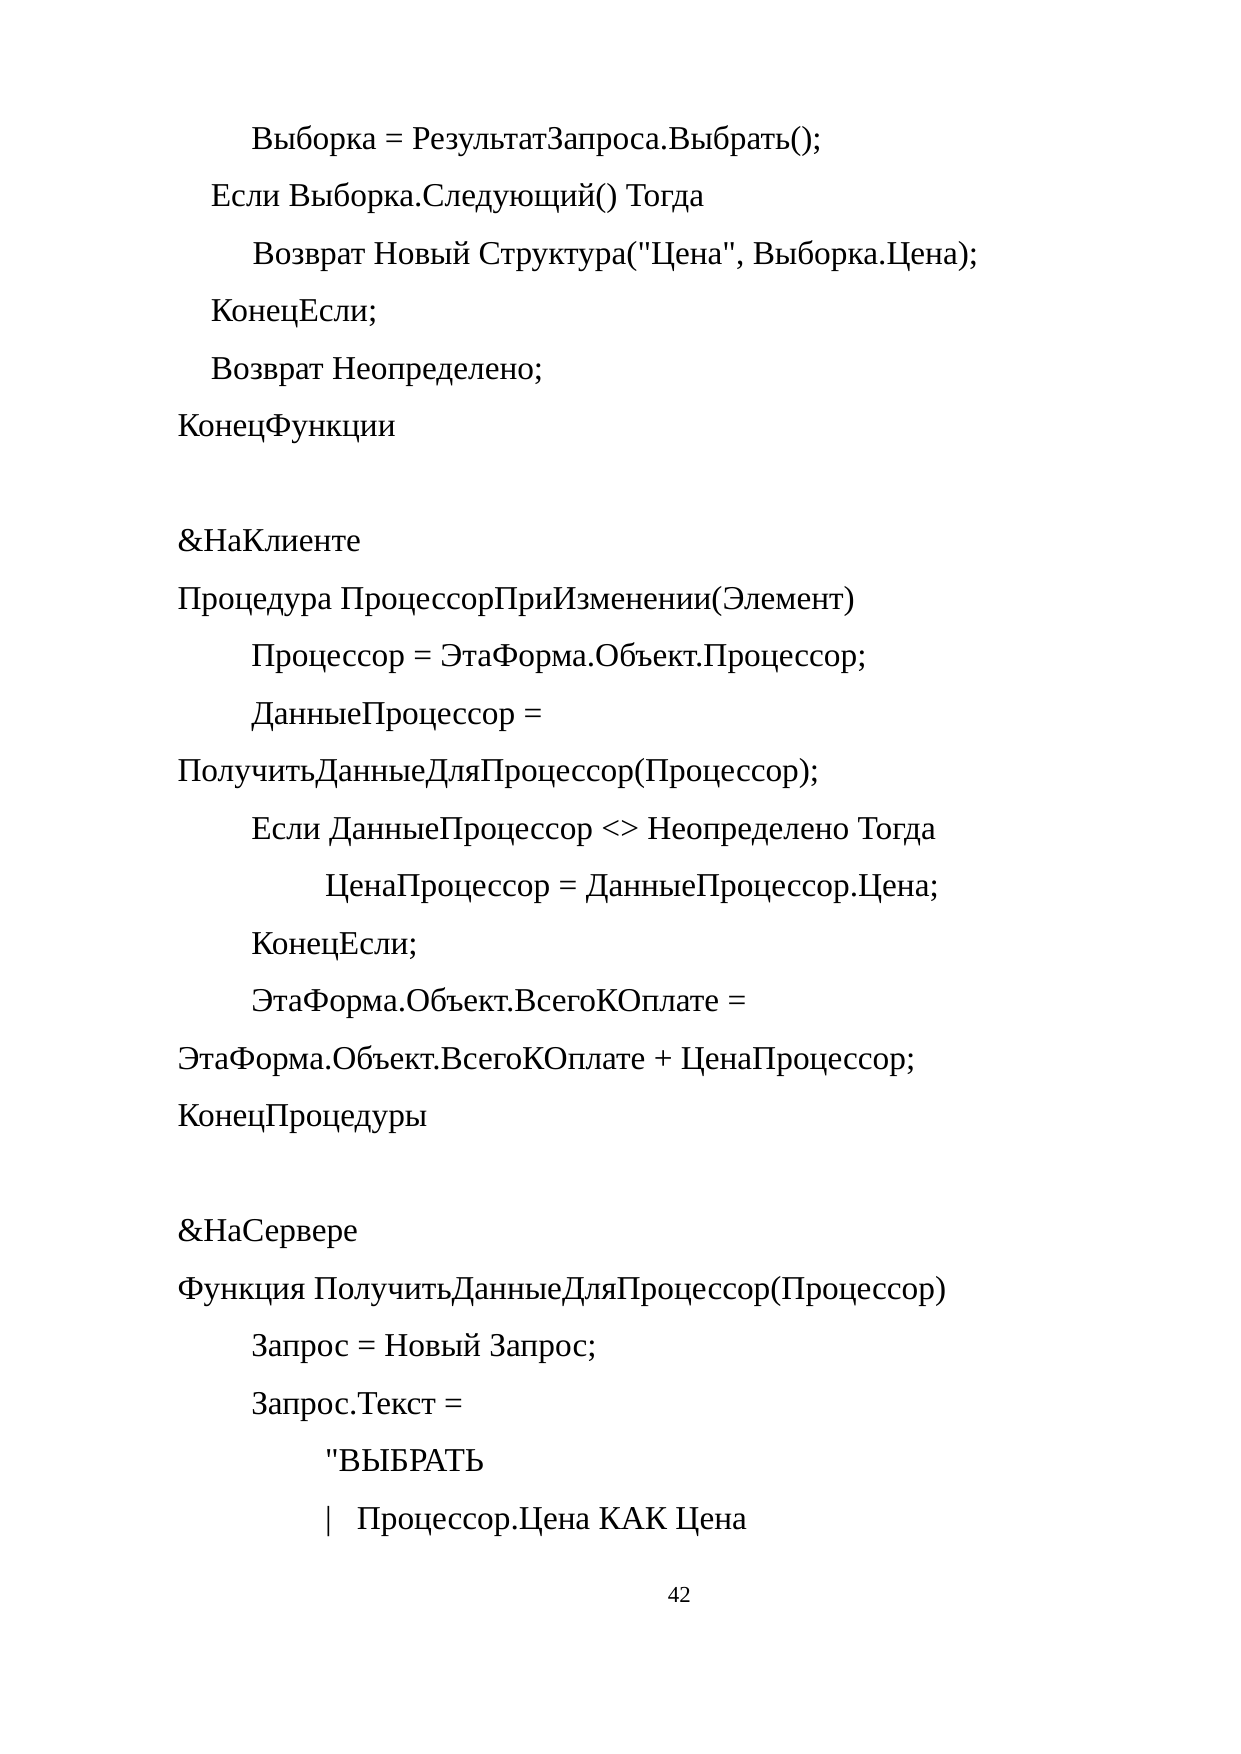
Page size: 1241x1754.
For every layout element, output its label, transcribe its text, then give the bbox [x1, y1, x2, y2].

subtitle Запрос.Текст = [177, 1383, 1152, 1421]
subtitle | Процессор.Цена КАК Цена [177, 1498, 1152, 1536]
subtitle ДанныеПроцессор = ПолучитьДанныеДляПроцессор(Процессор); [177, 693, 1152, 789]
subtitle &НаСервере [177, 1211, 1152, 1249]
subtitle Если Выборка.Следующий() Тогда [177, 176, 1152, 214]
subtitle "ВЫБРАТЬ [177, 1441, 1152, 1479]
subtitle Выборка = РезультатЗапроса.Выбрать(); [177, 118, 1152, 156]
subtitle Запрос = Новый Запрос; [177, 1326, 1152, 1364]
subtitle Процедура ПроцессорПриИзменении(Элемент) [177, 578, 1152, 616]
subtitle КонецЕсли; [177, 291, 1152, 329]
subtitle Функция ПолучитьДанныеДляПроцессор(Процессор) [177, 1268, 1152, 1306]
subtitle Возврат Новый Структура("Цена", Выборка.Цена); [177, 233, 1152, 271]
subtitle Если ДанныеПроцессор <> Неопределено Тогда [177, 808, 1152, 846]
subtitle ЭтаФорма.Объект.ВсегоКОплате = ЭтаФорма.Объект.ВсегоКОплате + ЦенаПроцессор; [177, 981, 1152, 1076]
subtitle &НаКлиенте [177, 521, 1152, 559]
subtitle КонецЕсли; [177, 923, 1152, 961]
subtitle КонецПроцедуры [177, 1096, 1152, 1134]
subtitle Процессор = ЭтаФорма.Объект.Процессор; [177, 636, 1152, 674]
subtitle Возврат Неопределено; [177, 348, 1152, 386]
subtitle КонецФункции [177, 406, 1152, 444]
subtitle ЦенаПроцессор = ДанныеПроцессор.Цена; [177, 866, 1152, 904]
